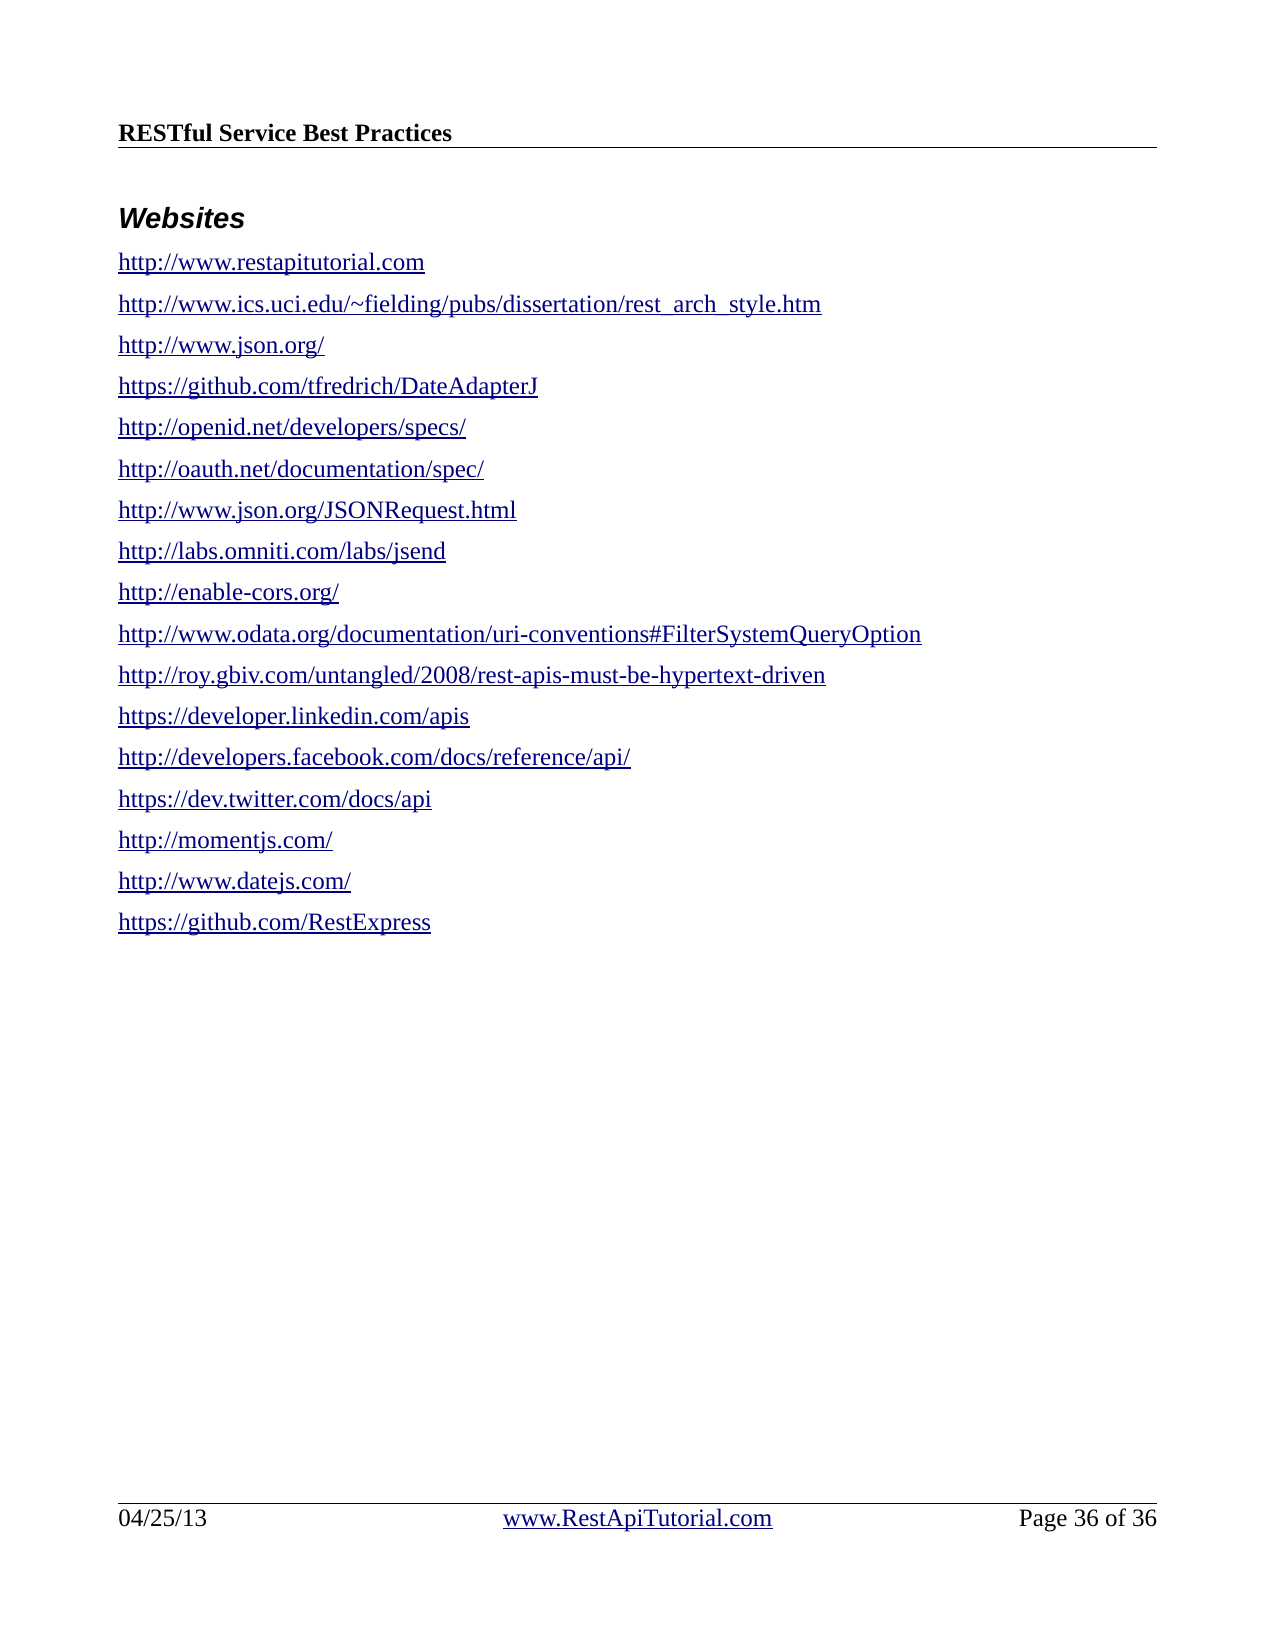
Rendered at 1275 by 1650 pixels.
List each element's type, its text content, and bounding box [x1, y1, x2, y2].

text http://www.datejs.com/ [118, 866, 1157, 895]
text http://labs.omniti.com/labs/jsend [118, 536, 1157, 565]
text http://developers.facebook.com/docs/reference/api/ [118, 742, 1157, 771]
text https://github.com/RestExpress [118, 907, 1157, 936]
text http://www.json.org/ [118, 330, 1157, 359]
text https://dev.twitter.com/docs/api [118, 784, 1157, 812]
text http://openid.net/developers/specs/ [118, 412, 1157, 441]
text http://www.json.org/JSONRequest.html [118, 495, 1157, 524]
text http://www.restapitutorial.com [118, 247, 1157, 276]
text https://github.com/tfredrich/DateAdapterJ [118, 371, 1157, 400]
text https://developer.linkedin.com/apis [118, 701, 1157, 730]
text http://oauth.net/documentation/spec/ [118, 454, 1157, 482]
text http://roy.gbiv.com/untangled/2008/rest-apis-must-be-hypertext-driven [118, 660, 1157, 689]
subtitle Websites [118, 201, 1157, 235]
text http://momentjs.com/ [118, 825, 1157, 854]
text http://enable-cors.org/ [118, 577, 1157, 606]
text http://www.ics.uci.edu/~fielding/pubs/dissertation/rest_arch_style.htm [118, 289, 1157, 317]
text http://www.odata.org/documentation/uri-conventions#FilterSystemQueryOption [118, 619, 1157, 647]
